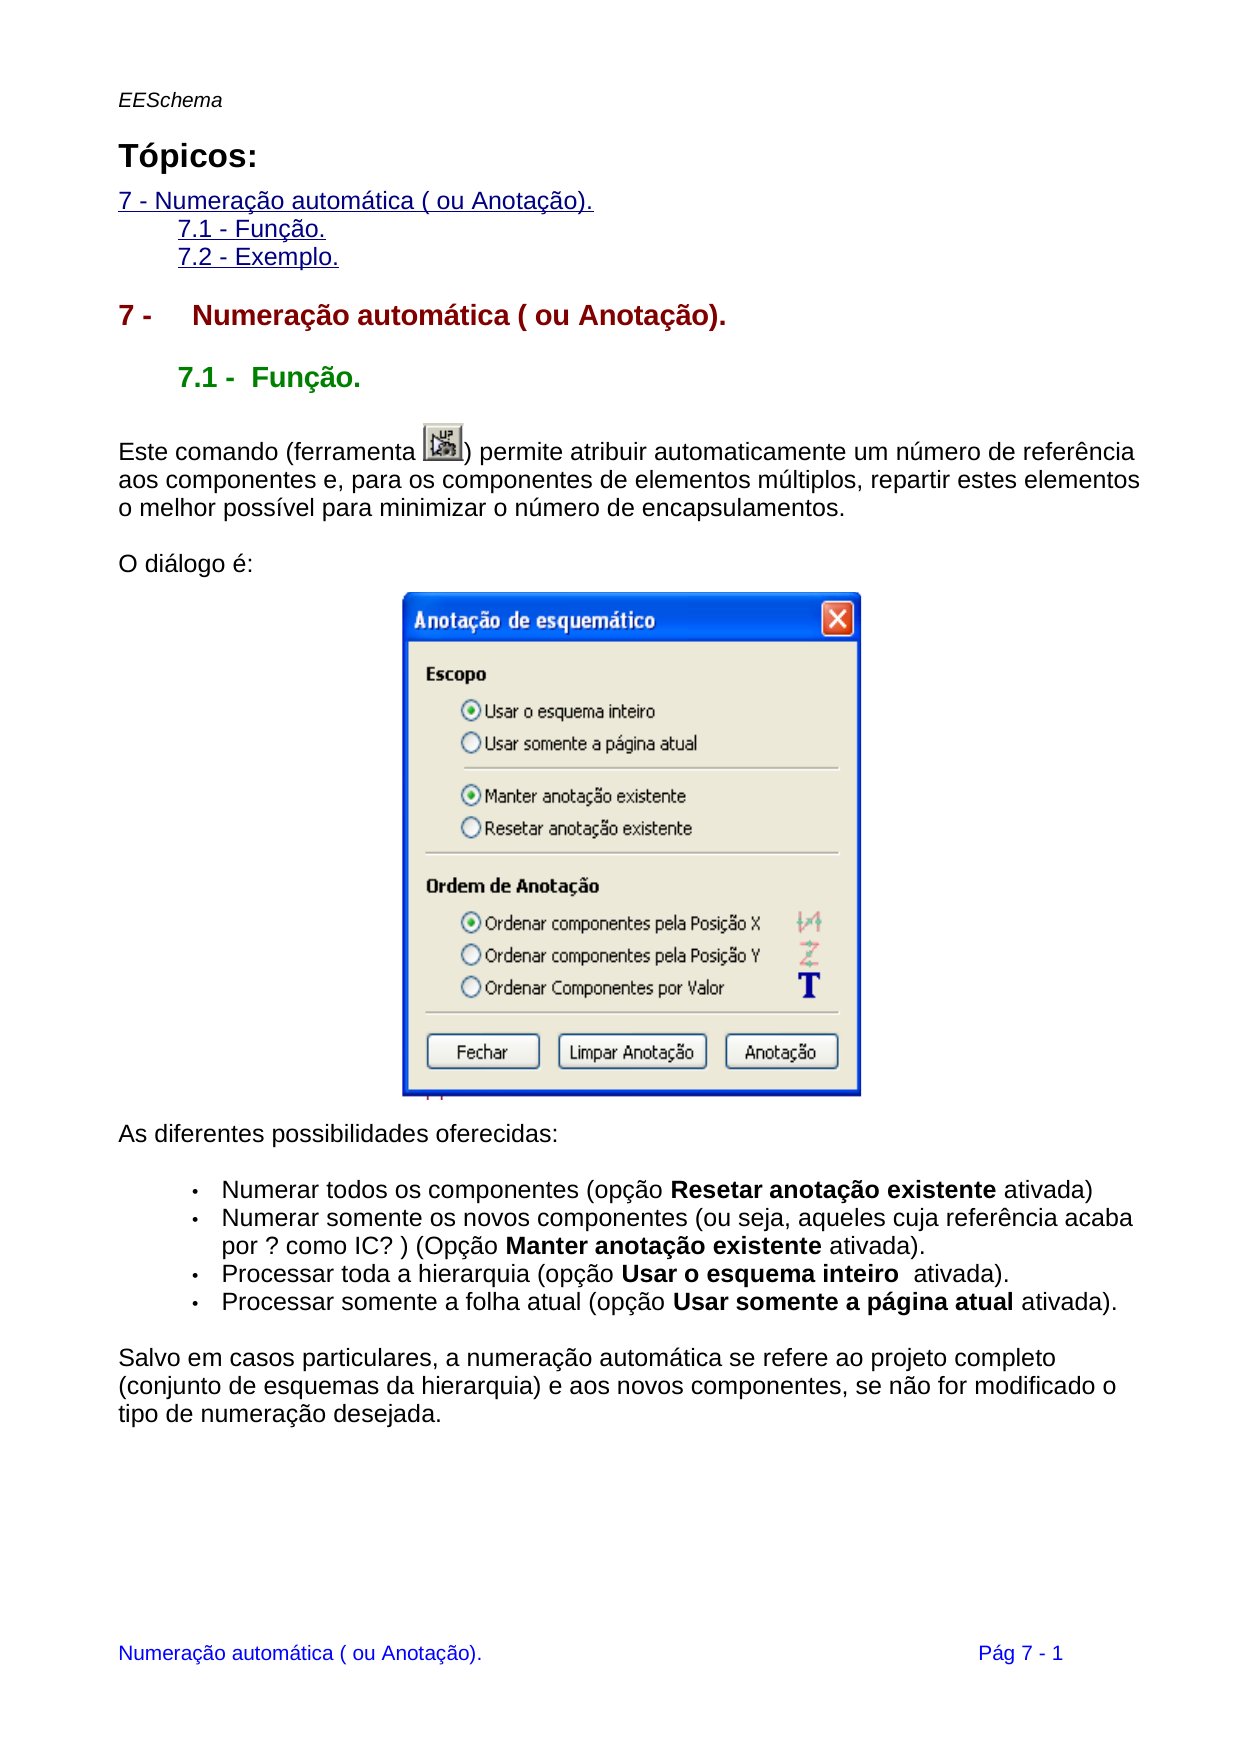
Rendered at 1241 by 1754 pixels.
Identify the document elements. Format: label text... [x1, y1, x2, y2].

list Numerar todos os componentes (opção Resetar anotação existente ativada) [192, 1176, 1152, 1203]
text 7.1 - Função. [177, 215, 1152, 243]
subtitle Numeração automática ( ou Anotação). [118, 299, 1152, 332]
picture [401, 592, 862, 1100]
text As diferentes possibilidades oferecidas: [118, 1119, 1152, 1147]
text 7 - Numeração automática ( ou Anotação). [118, 187, 1152, 215]
text Salvo em casos particulares, a numeração automática se refere ao projeto completo (conjunto de esquemas da hierarquia) e aos novos componentes, se não for modificado o tipo de numeração desejada. [118, 1344, 1152, 1428]
subtitle Função. [177, 361, 1152, 394]
text Este comando (ferramenta ) permite atribuir automaticamente um número de referência aos componentes e, para os componentes de elementos múltiplos, repartir estes elementos o melhor possível para minimizar o número de encapsulamentos. [118, 423, 1152, 522]
text 7.2 - Exemplo. [177, 243, 1152, 271]
list Numerar somente os novos componentes (ou seja, aqueles cuja referência acaba por ? como IC? ) (Opção Manter anotação existente ativada). [192, 1203, 1152, 1259]
subtitle Tópicos: [118, 137, 1152, 174]
list Processar toda a hierarquia (opção Usar o esquema inteiro ativada). [192, 1259, 1152, 1288]
list Processar somente a folha atual (opção Usar somente a página atual ativada). [192, 1288, 1152, 1316]
picture [423, 423, 464, 461]
text O diálogo é: [118, 550, 1152, 578]
